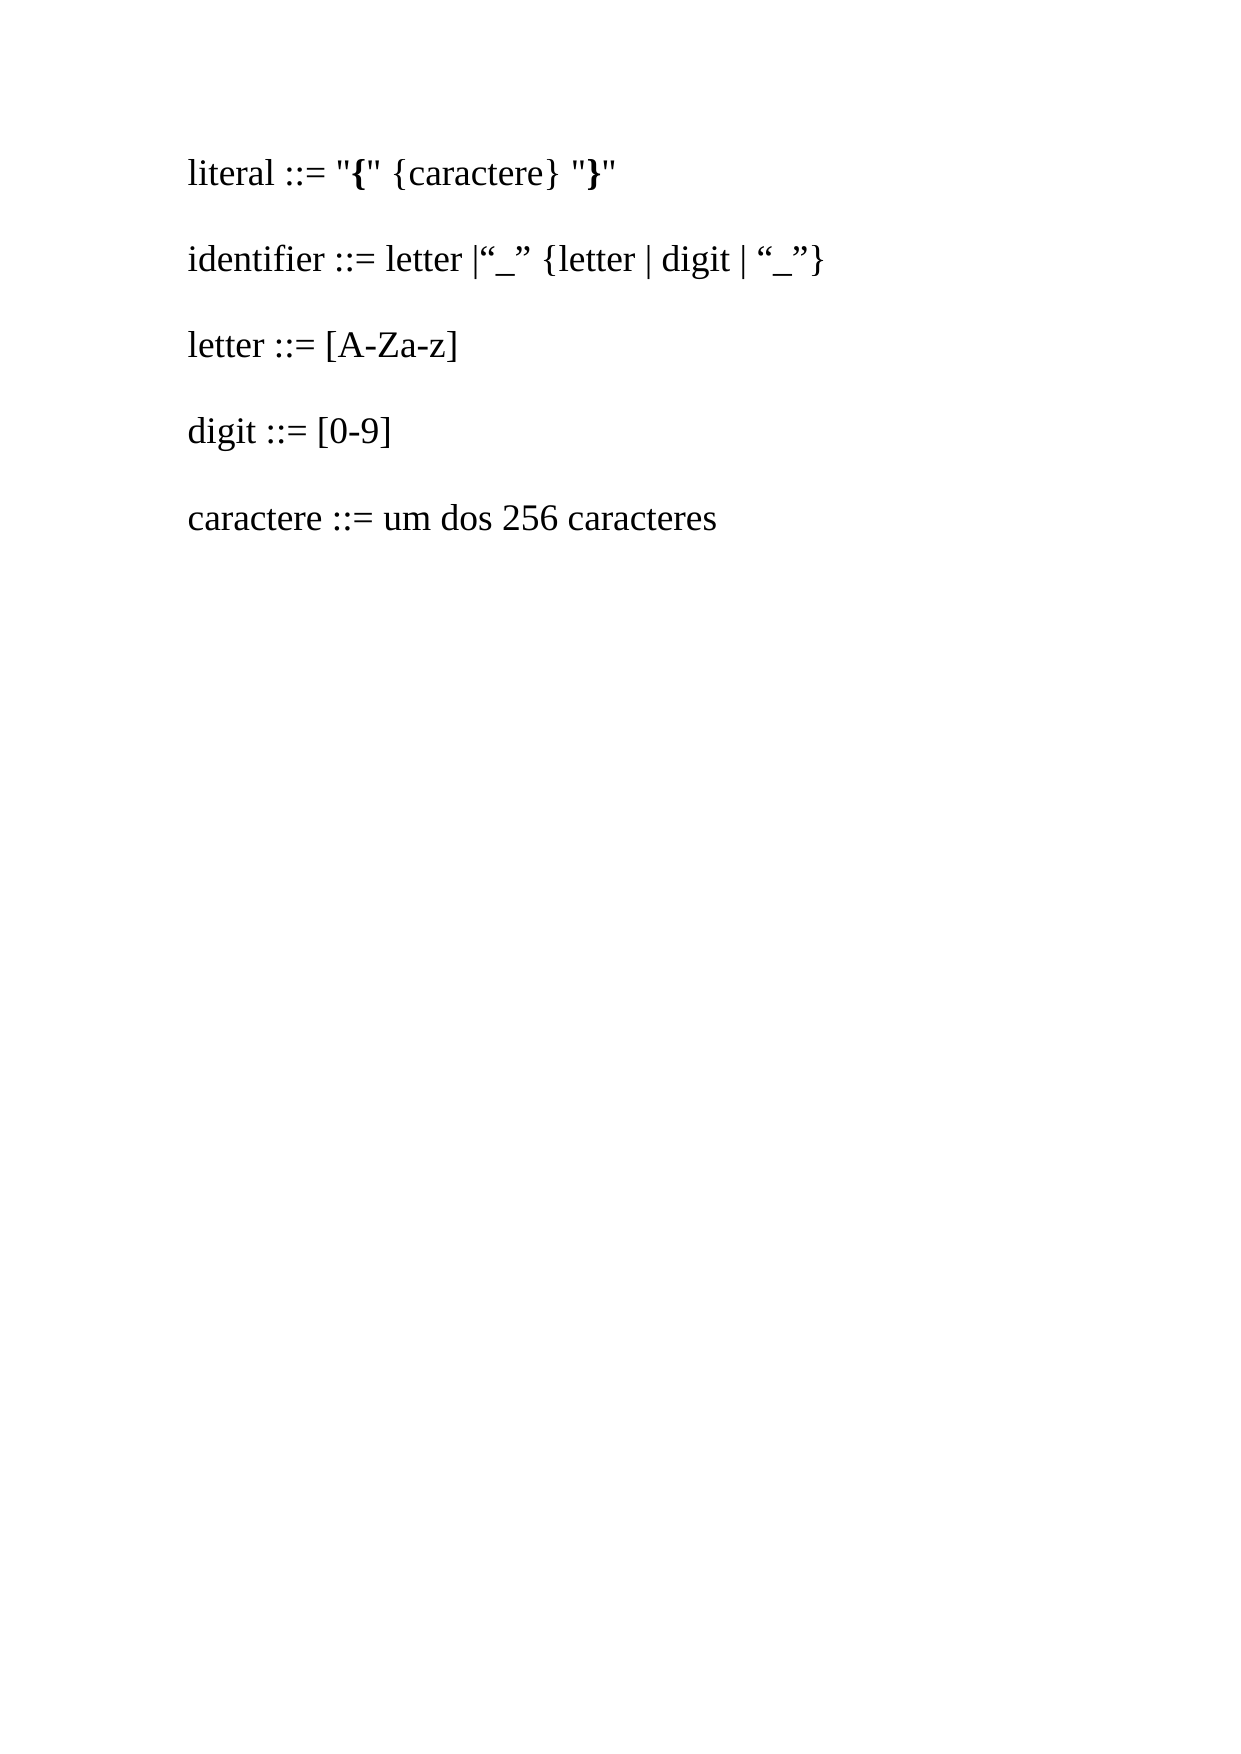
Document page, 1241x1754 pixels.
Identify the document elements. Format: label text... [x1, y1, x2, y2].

text identifier ::= letter |“_” {letter | digit | “_”} [187, 236, 1053, 279]
text literal ::= "{" {caractere} "}" [187, 150, 1053, 193]
text letter ::= [A-Za-z] [187, 322, 1053, 366]
text caractere ::= um dos 256 caracteres [187, 495, 1053, 538]
text digit ::= [0-9] [187, 409, 1053, 452]
